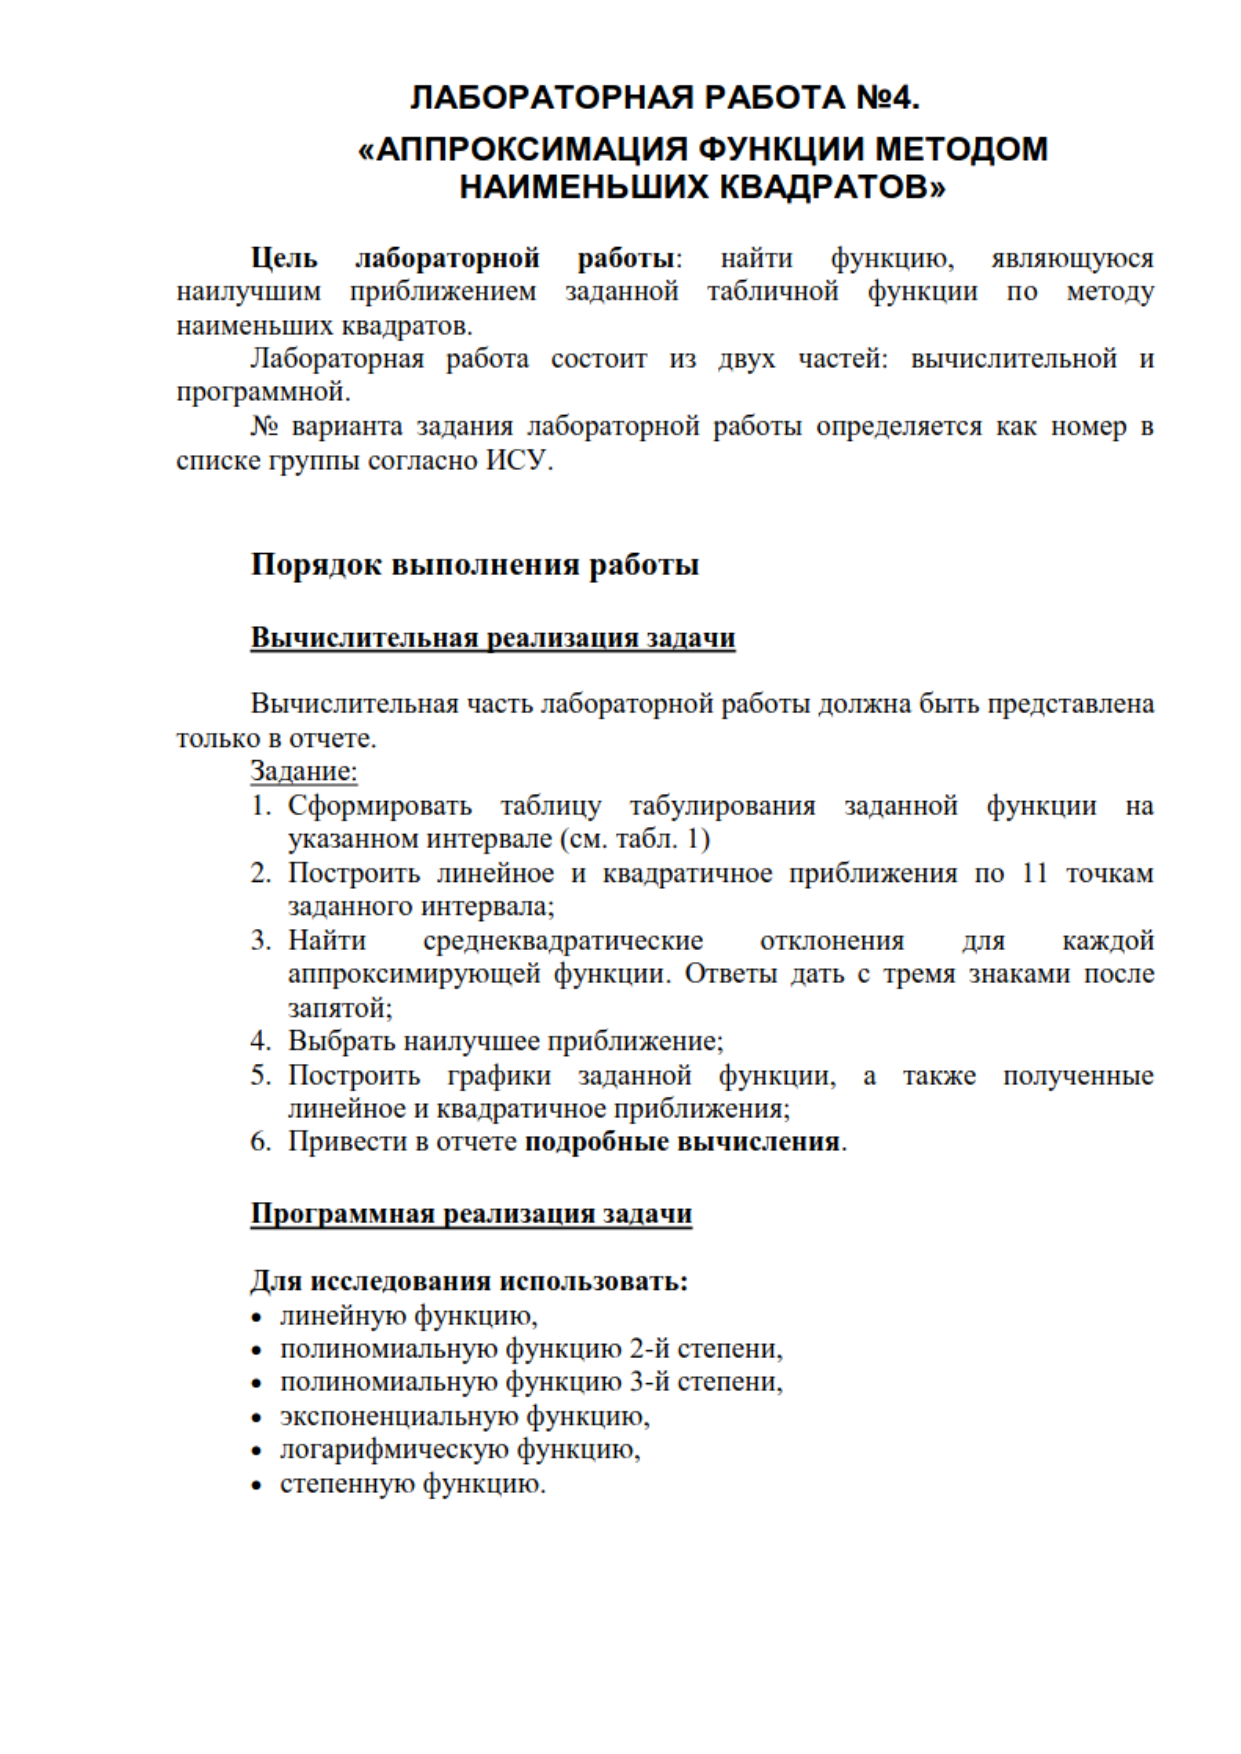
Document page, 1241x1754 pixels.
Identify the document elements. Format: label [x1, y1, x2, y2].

picture [0, 76, 1241, 1540]
